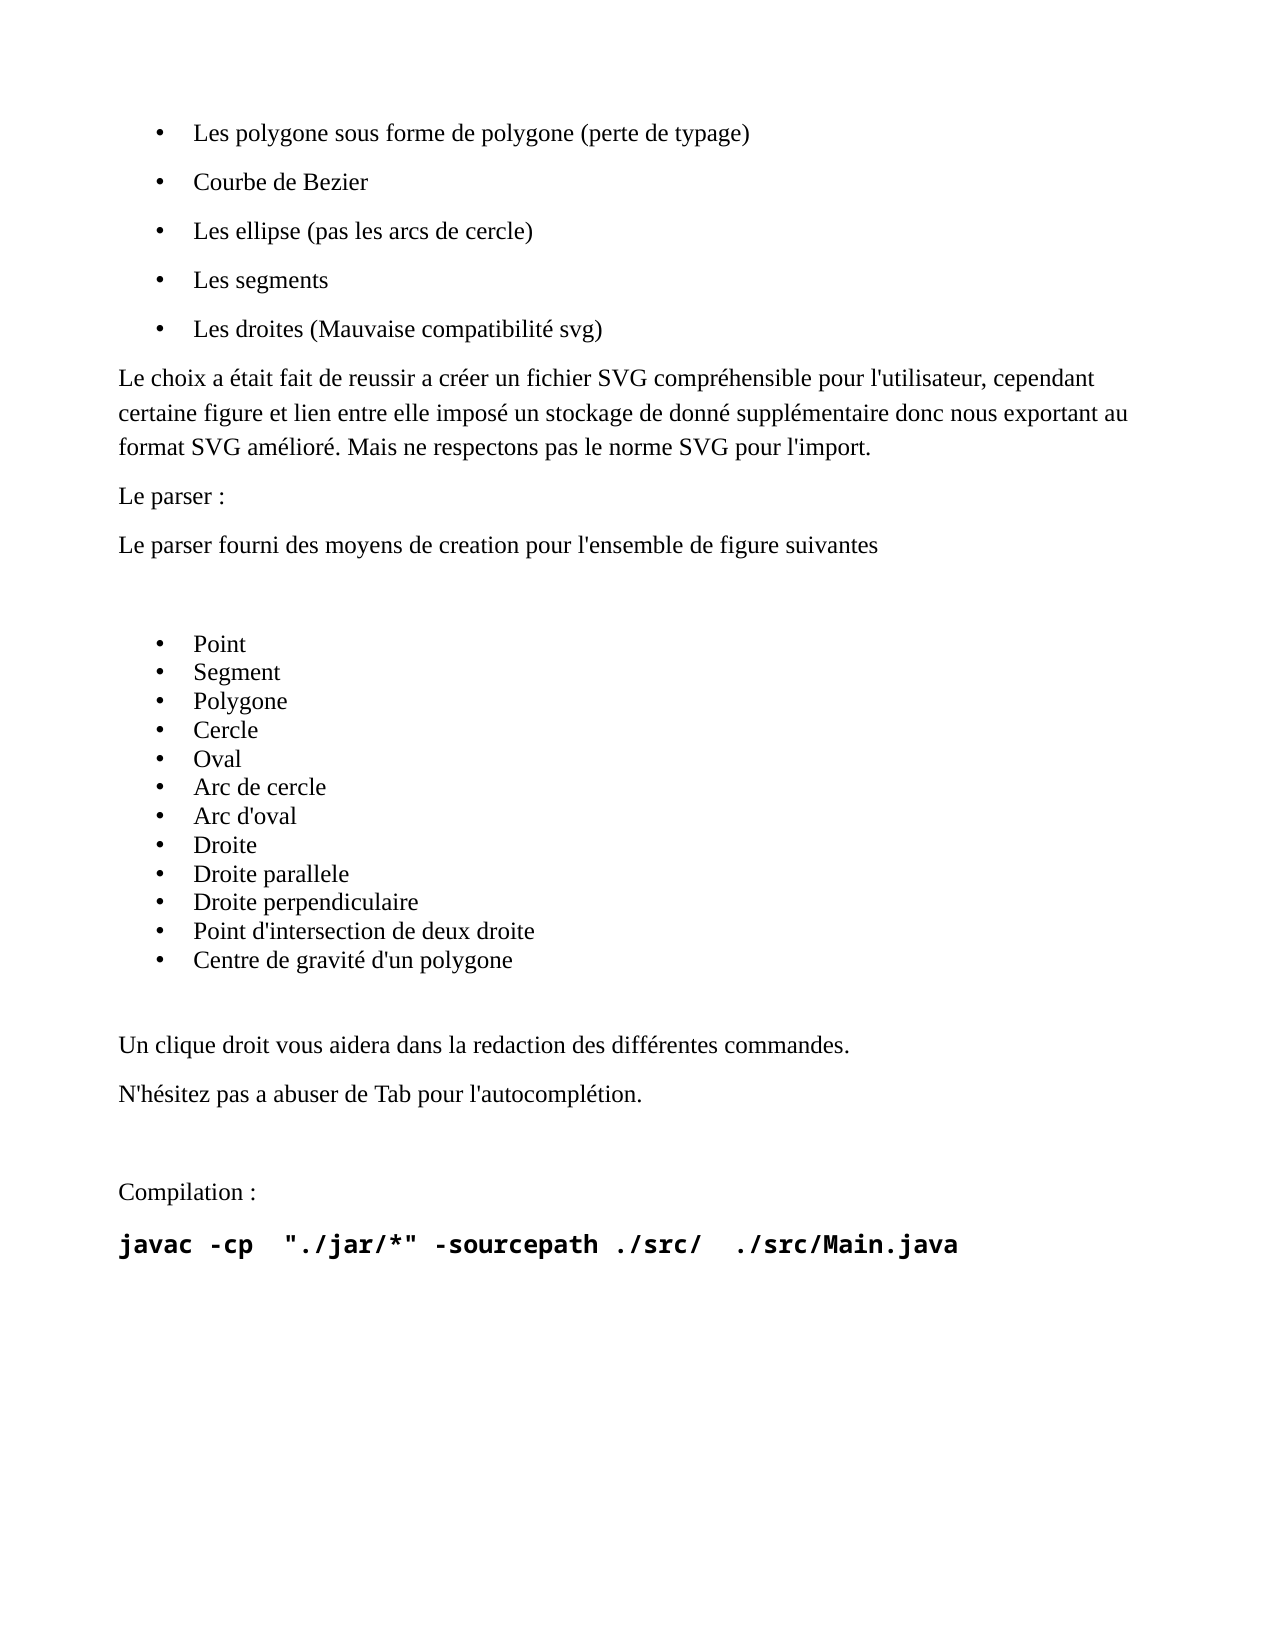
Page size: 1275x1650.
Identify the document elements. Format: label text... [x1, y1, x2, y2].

list Polygone [156, 686, 1157, 715]
list Les polygone sous forme de polygone (perte de typage) [156, 118, 1157, 147]
list Droite [156, 830, 1157, 859]
list Centre de gravité d'un polygone [156, 945, 1157, 974]
list Courbe de Bezier [156, 167, 1157, 196]
text javac -cp "./jar/*" -sourcepath ./src/ ./src/Main.java [118, 1227, 1157, 1261]
list Oval [156, 744, 1157, 772]
list Point d'intersection de deux droite [156, 916, 1157, 945]
list Cercle [156, 715, 1157, 744]
list Les droites (Mauvaise compatibilité svg) [156, 314, 1157, 343]
text Le parser fourni des moyens de creation pour l'ensemble de figure suivantes [118, 531, 1157, 559]
list Point [156, 629, 1157, 657]
text N'hésitez pas a abuser de Tab pour l'autocomplétion. [118, 1079, 1157, 1108]
list Droite perpendiculaire [156, 887, 1157, 916]
list Les segments [156, 265, 1157, 294]
text Un clique droit vous aidera dans la redaction des différentes commandes. [118, 1030, 1157, 1059]
list Droite parallele [156, 859, 1157, 887]
text Compilation : [118, 1177, 1157, 1206]
text Le parser : [118, 481, 1157, 510]
list Segment [156, 657, 1157, 686]
list Les ellipse (pas les arcs de cercle) [156, 216, 1157, 245]
list Arc de cercle [156, 772, 1157, 801]
text Le choix a était fait de reussir a créer un fichier SVG compréhensible pour l'utilisateur, cependant certaine figure et lien entre elle imposé un stockage de donné supplémentaire donc nous exportant au format SVG amélioré. Mais ne respectons pas le norme SVG pour l'import. [118, 363, 1157, 461]
list Arc d'oval [156, 801, 1157, 830]
